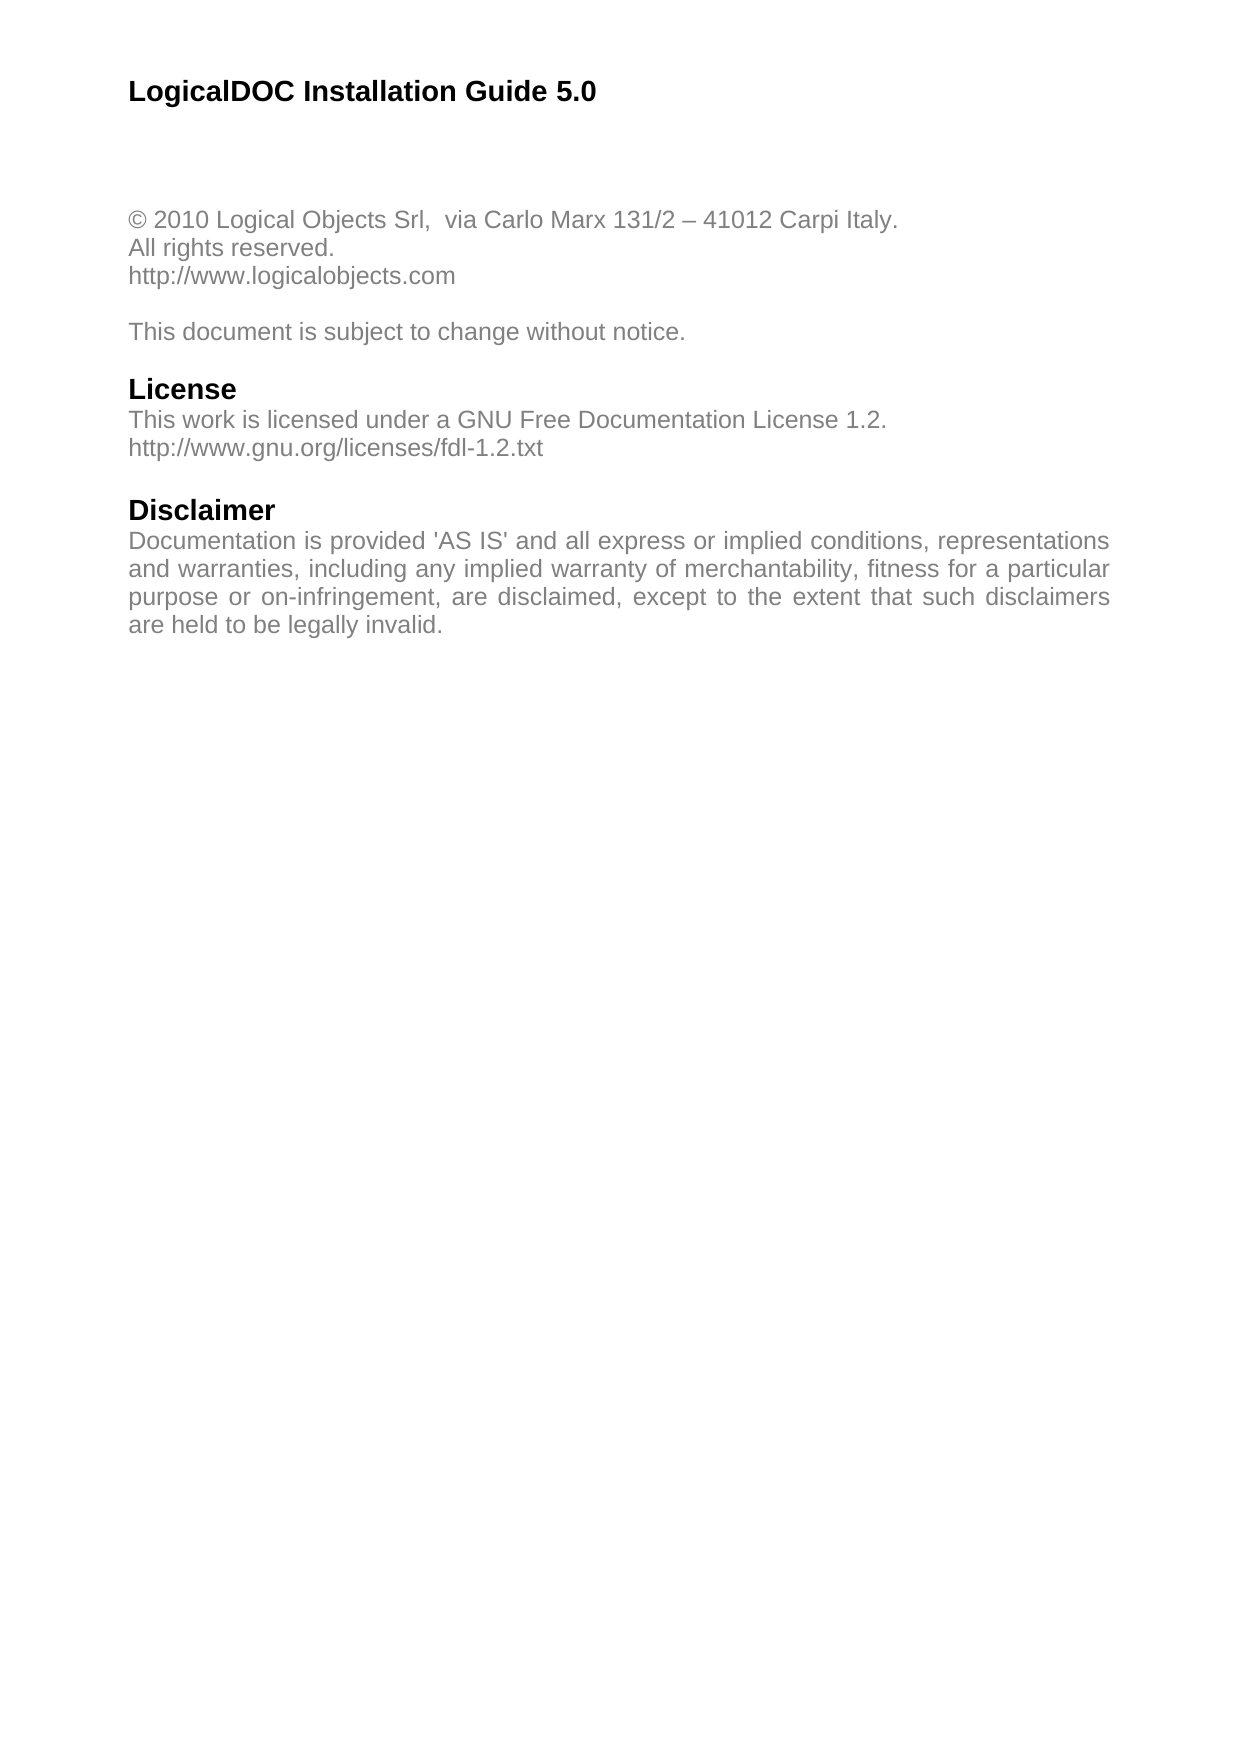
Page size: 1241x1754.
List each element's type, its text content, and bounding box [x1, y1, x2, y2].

text Documentation is provided 'AS IS' and all express or implied conditions, representations and warranties, including any implied warranty of merchantability, fitness for a particular purpose or on-infringement, are disclaimed, except to the extent that such disclaimers are held to be legally invalid. [128, 527, 1112, 639]
text http://www.gnu.org/licenses/fdl-1.2.txt [128, 434, 1112, 462]
text This work is licensed under a GNU Free Documentation License 1.2. [128, 406, 1112, 434]
text © 2010 Logical Objects Srl, via Carlo Marx 131/2 – 41012 Carpi Italy. [128, 206, 1112, 234]
text All rights reserved. [128, 234, 1112, 262]
text This document is subject to change without notice. [128, 317, 1112, 345]
text License [128, 373, 1112, 406]
text http://www.logicalobjects.com [128, 262, 1112, 289]
text Disclaimer [128, 494, 1112, 527]
